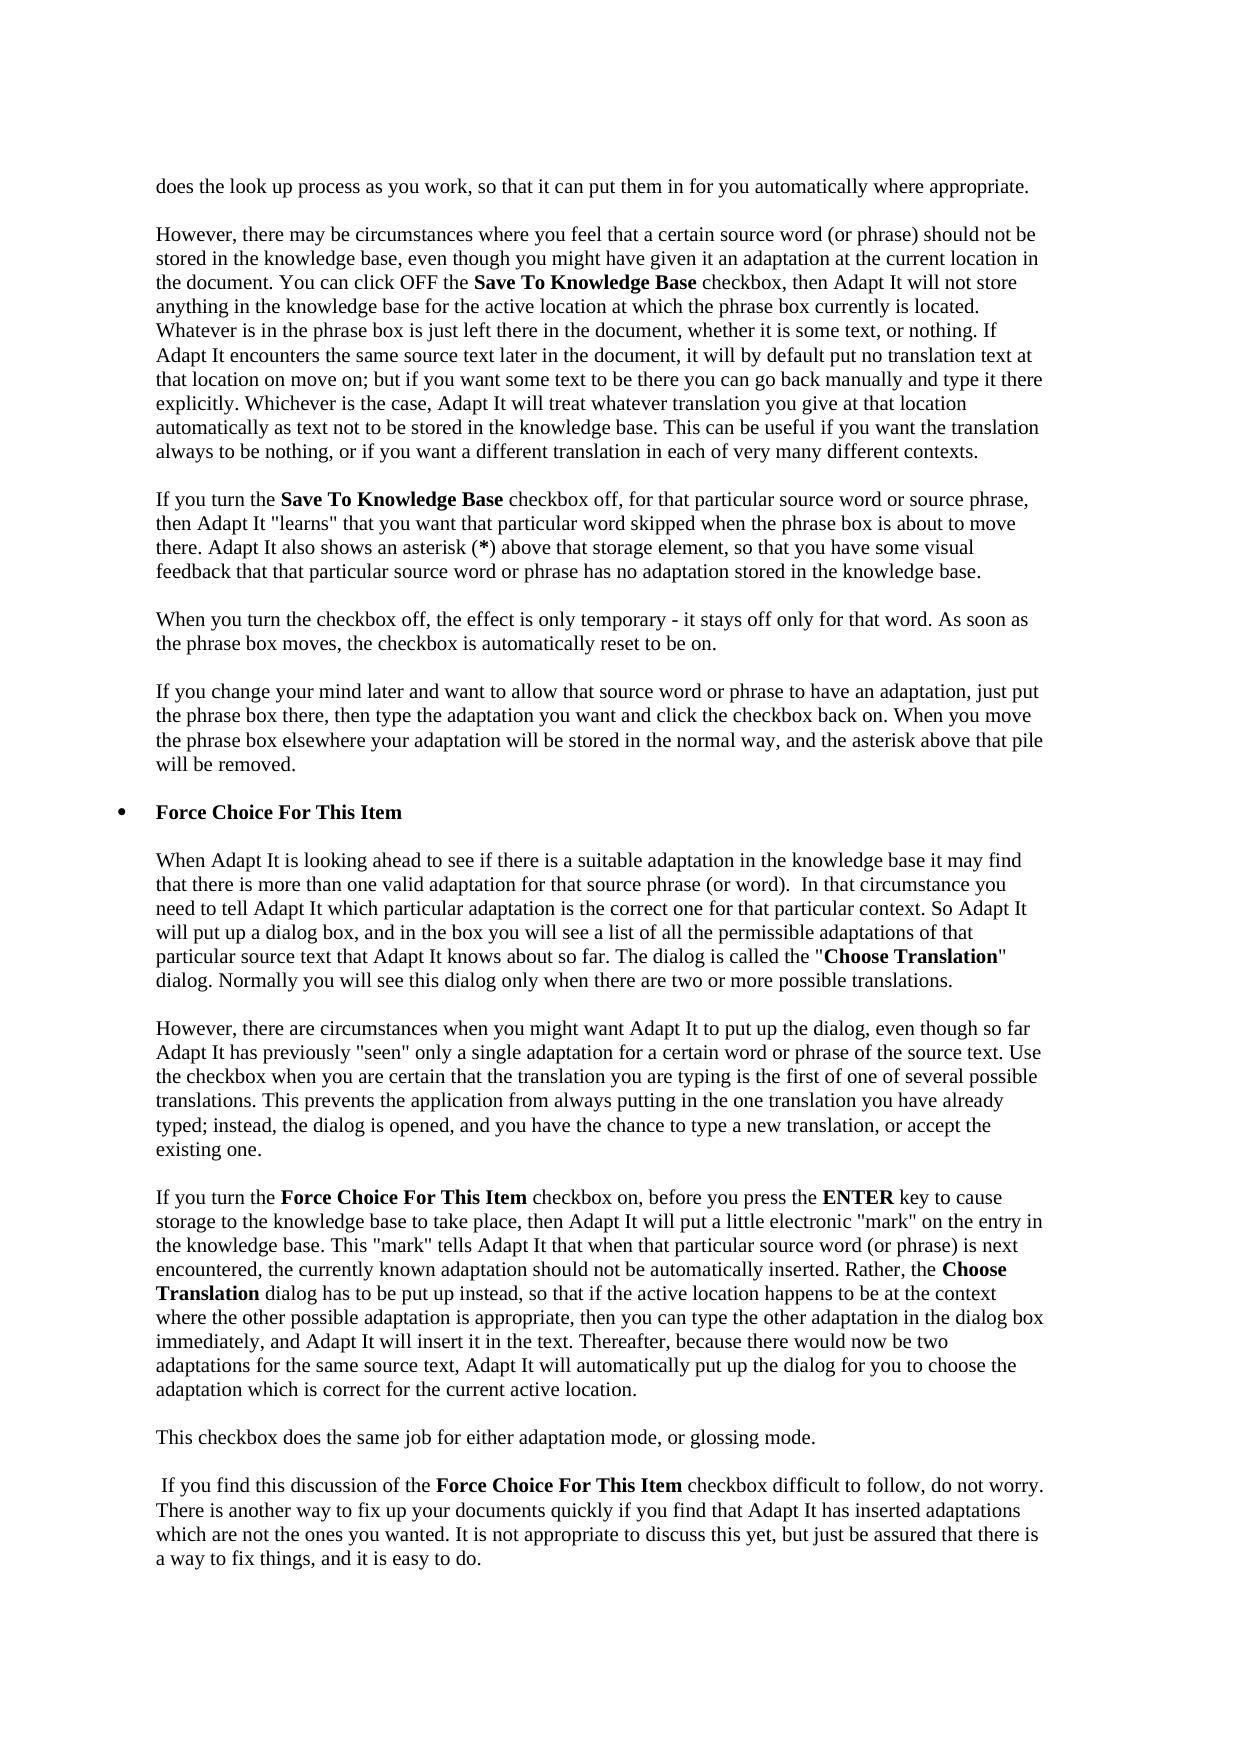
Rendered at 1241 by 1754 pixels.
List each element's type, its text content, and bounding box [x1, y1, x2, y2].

list Force Choice For This Item When Adapt It is looking ahead to see if there is a suitable adaptation in the knowledge base it may find that there is more than one valid adaptation for that source phrase (or word). In that circumstance you need to tell Adapt It which particular adaptation is the correct one for that particular context. So Adapt It will put up a dialog box, and in the box you will see a list of all the permissible adaptations of that particular source text that Adapt It knows about so far. The dialog is called the "Choose Translation" dialog. Normally you will see this dialog only when there are two or more possible translations. However, there are circumstances when you might want Adapt It to put up the dialog, even though so far Adapt It has previously "seen" only a single adaptation for a certain word or phrase of the source text. Use the checkbox when you are certain that the translation you are typing is the first of one of several possible translations. This prevents the application from always putting in the one translation you have already typed; instead, the dialog is opened, and you have the chance to type a new translation, or accept the existing one. If you turn the Force Choice For This Item checkbox on, before you press the ENTER key to cause storage to the knowledge base to take place, then Adapt It will put a little electronic "mark" on the entry in the knowledge base. This "mark" tells Adapt It that when that particular source word (or phrase) is next encountered, the currently known adaptation should not be automatically inserted. Rather, the Choose Translation dialog has to be put up instead, so that if the active location happens to be at the context where the other possible adaptation is appropriate, then you can type the other adaptation in the dialog box immediately, and Adapt It will insert it in the text. Thereafter, because there would now be two adaptations for the same source text, Adapt It will automatically put up the dialog for you to choose the adaptation which is correct for the current active location. This checkbox does the same job for either adaptation mode, or glossing mode. If you find this discussion of the Force Choice For This Item checkbox difficult to follow, do not worry. There is another way to fix up your documents quickly if you find that Adapt It has inserted adaptations which are not the ones you wanted. It is not appropriate to discuss this yet, but just be assured that there is a way to fix things, and it is easy to do. [118, 800, 1048, 1594]
list does the look up process as you work, so that it can put them in for you automatically where appropriate. However, there may be circumstances where you feel that a certain source word (or phrase) should not be stored in the knowledge base, even though you might have given it an adaptation at the current location in the document. You can click OFF the Save To Knowledge Base checkbox, then Adapt It will not store anything in the knowledge base for the active location at which the phrase box currently is located. Whatever is in the phrase box is just left there in the document, whether it is some text, or nothing. If Adapt It encounters the same source text later in the document, it will by default put no translation text at that location on move on; but if you want some text to be there you can go back manually and type it there explicitly. Whichever is the case, Adapt It will treat whatever translation you give at that location automatically as text not to be stored in the knowledge base. This can be useful if you want the translation always to be nothing, or if you want a different translation in each of very many different contexts. If you turn the Save To Knowledge Base checkbox off, for that particular source word or source phrase, then Adapt It "learns" that you want that particular word skipped when the phrase box is about to move there. Adapt It also shows an asterisk (*) above that storage element, so that you have some visual feedback that that particular source word or phrase has no adaptation stored in the knowledge base. When you turn the checkbox off, the effect is only temporary - it stays off only for that word. As soon as the phrase box moves, the checkbox is automatically reset to be on. If you change your mind later and want to allow that source word or phrase to have an adaptation, just put the phrase box there, then type the adaptation you want and click the checkbox back on. When you move the phrase box elsewhere your adaptation will be stored in the normal way, and the asterisk above that pile will be removed. [118, 174, 1048, 800]
